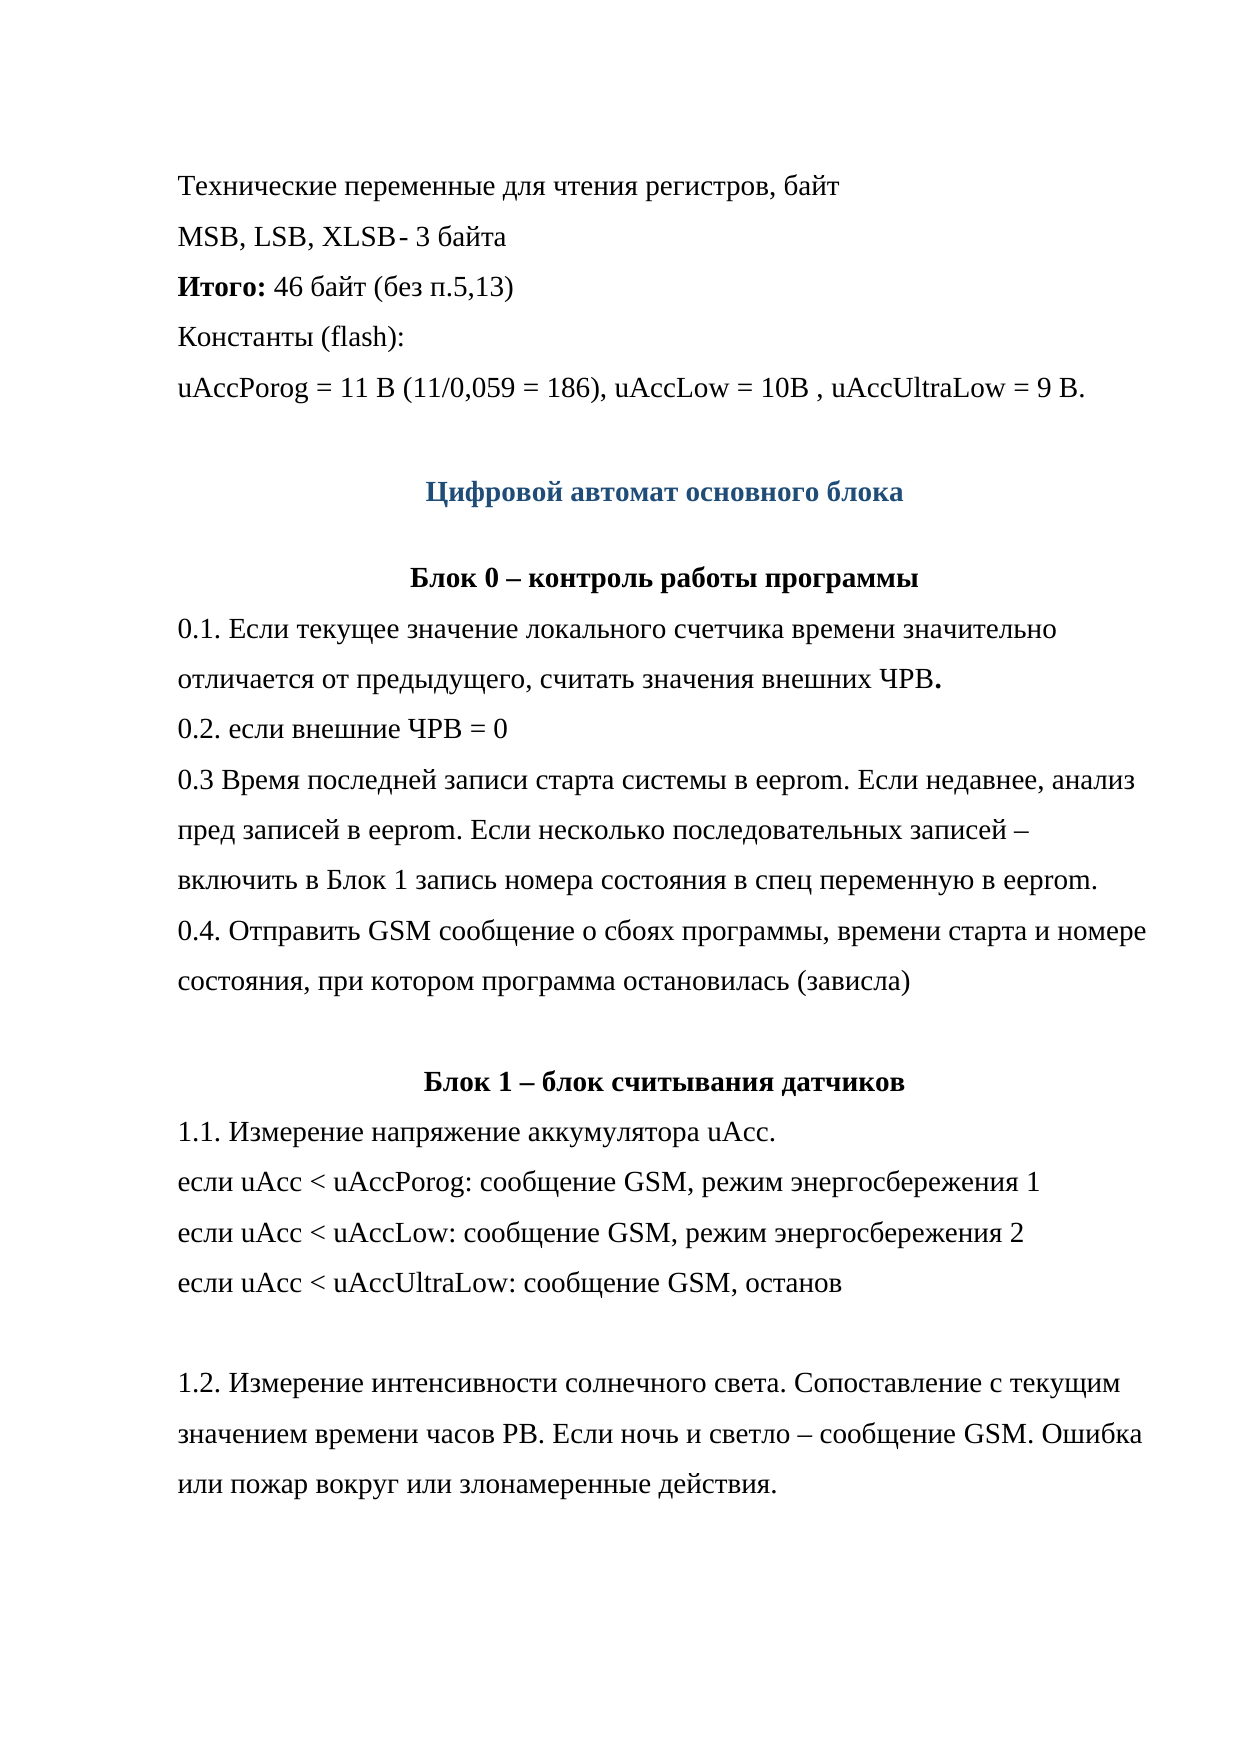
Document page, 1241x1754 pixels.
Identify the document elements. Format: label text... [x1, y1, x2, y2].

text Итого: 46 байт (без п.5,13) [177, 269, 1152, 303]
text Константы (flash): [177, 319, 1152, 353]
text 0.4. Отправить GSM сообщение о сбоях программы, времени старта и номере состояния, при котором программа остановилась (зависла) [177, 913, 1152, 997]
text 0.3 Время последней записи старта системы в eeprom. Если недавнее, анализ пред записей в eeprom. Если несколько последовательных записей – включить в Блок 1 запись номера состояния в спец переменную в eeprom. [177, 762, 1152, 896]
text если uAcc < uAccUltraLow: сообщение GSM, останов [177, 1265, 1152, 1298]
text 0.2. если внешние ЧРВ = 0 [177, 712, 1152, 745]
text MSB, LSB, XLSB - 3 байта [177, 219, 1152, 252]
text Технические переменные для чтения регистров, байт [177, 168, 1152, 202]
text если uAcc < uAccLow: сообщение GSM, режим энергосбережения 2 [177, 1215, 1152, 1248]
text 1.1. Измерение напряжение аккумулятора uAcc. [177, 1114, 1152, 1148]
text uAccPorog = 11 В (11/0,059 = 186), uAccLow = 10В , uAccUltraLow = 9 В. [177, 370, 1152, 403]
text 0.1. Если текущее значение локального счетчика времени значительно отличается от предыдущего, считать значения внешних ЧРВ. [177, 611, 1152, 695]
text если uAcc < uAccPorog: сообщение GSM, режим энергосбережения 1 [177, 1164, 1152, 1198]
text Блок 0 – контроль работы программы [177, 561, 1152, 594]
text Блок 1 – блок считывания датчиков [177, 1064, 1152, 1097]
text 1.2. Измерение интенсивности солнечного света. Сопоставление с текущим значением времени часов РВ. Если ночь и светло – сообщение GSM. Ошибка или пожар вокруг или злонамеренные действия. [177, 1366, 1152, 1500]
subtitle Цифровой автомат основного блока [177, 474, 1152, 508]
